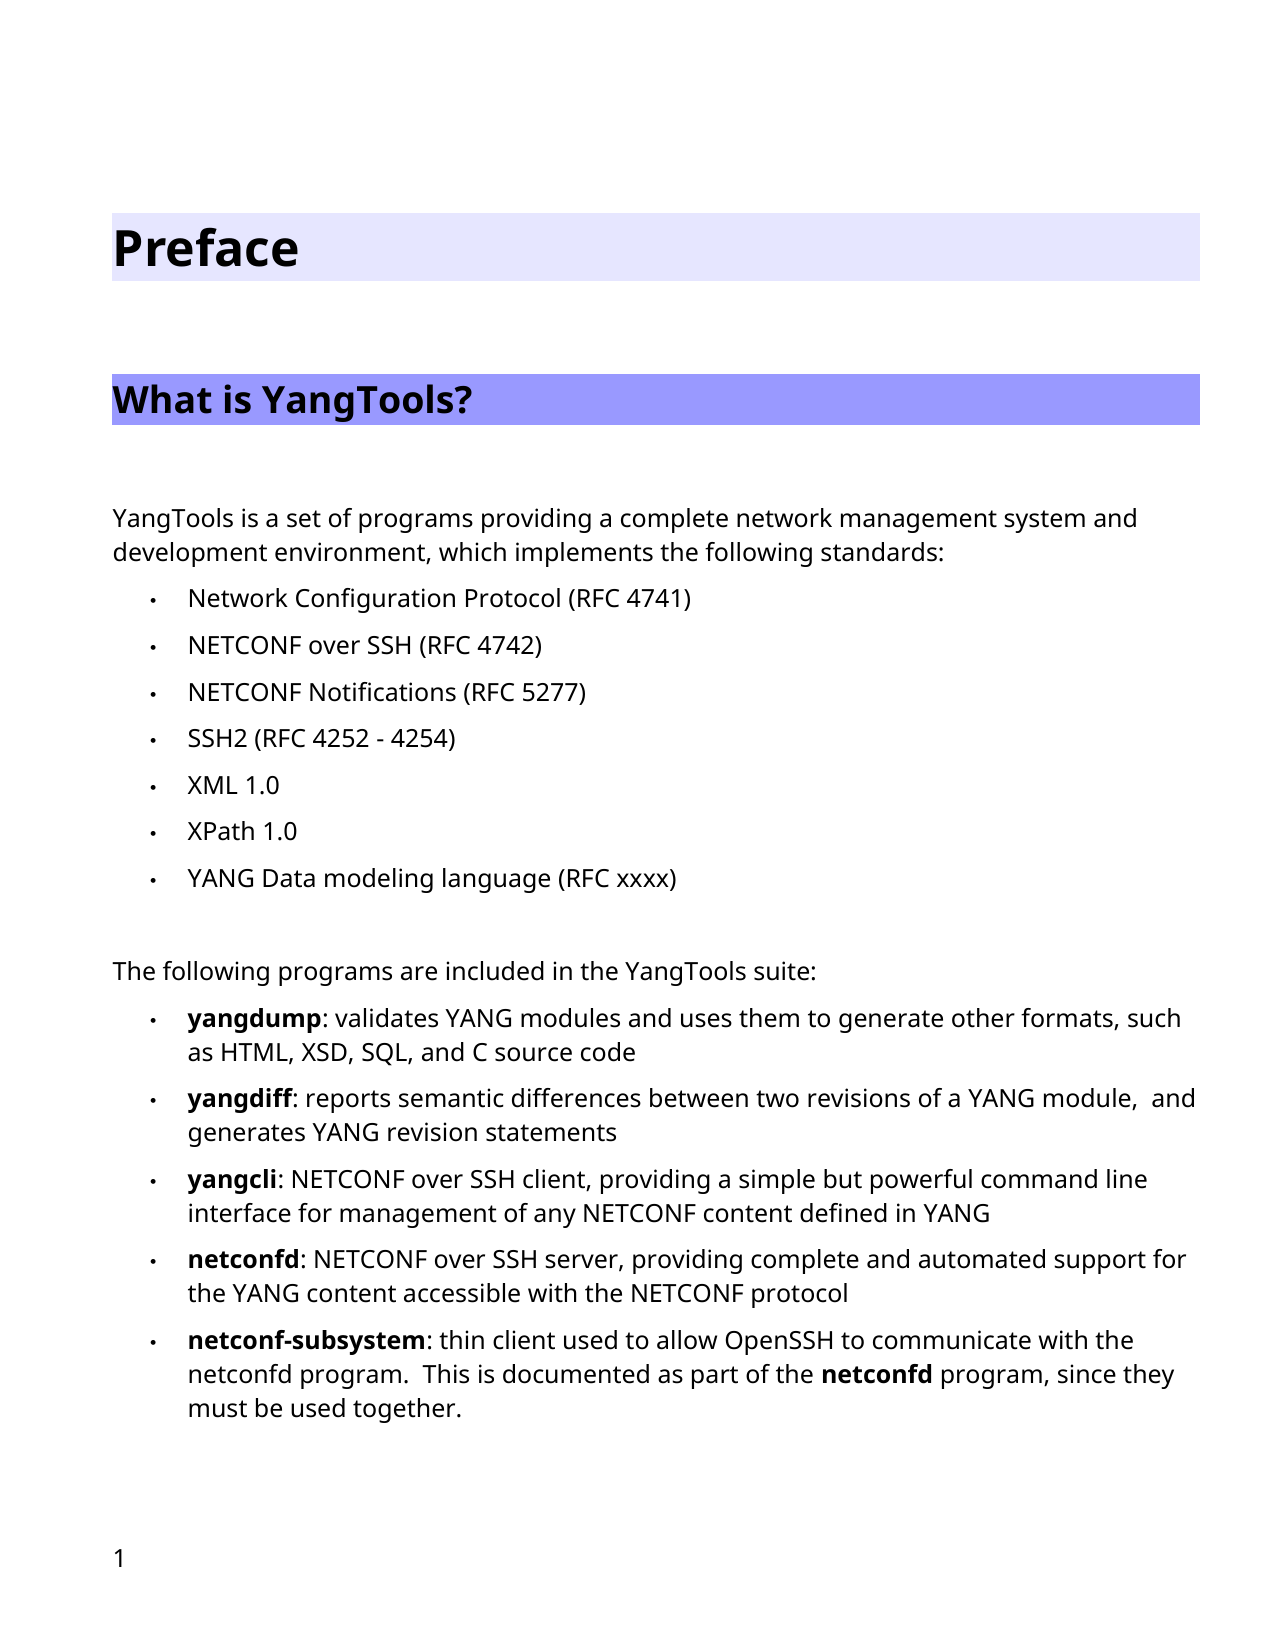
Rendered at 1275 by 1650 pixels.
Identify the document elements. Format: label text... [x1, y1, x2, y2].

list yangdiff: reports semantic differences between two revisions of a YANG module, and generates YANG revision statements [150, 1081, 1200, 1149]
list YANG Data modeling language (RFC xxxx) [150, 861, 1200, 894]
list netconf-subsystem: thin client used to allow OpenSSH to communicate with the netconfd program. This is documented as part of the netconfd program, since they must be used together. [150, 1323, 1200, 1425]
list Network Configuration Protocol (RFC 4741) [150, 581, 1200, 615]
subtitle What is YangTools? [112, 374, 1200, 425]
list NETCONF over SSH (RFC 4742) [150, 628, 1200, 662]
text YangTools is a set of programs providing a complete network management system and development environment, which implements the following standards: [112, 501, 1200, 569]
list yangdump: validates YANG modules and uses them to generate other formats, such as HTML, XSD, SQL, and C source code [150, 1000, 1200, 1068]
list netconfd: NETCONF over SSH server, providing complete and automated support for the YANG content accessible with the NETCONF protocol [150, 1242, 1200, 1310]
list XPath 1.0 [150, 814, 1200, 848]
subtitle Preface [112, 213, 1200, 281]
list yangcli: NETCONF over SSH client, providing a simple but powerful command line interface for management of any NETCONF content defined in YANG [150, 1161, 1200, 1229]
list SSH2 (RFC 4252 - 4254) [150, 721, 1200, 755]
list XML 1.0 [150, 767, 1200, 801]
list NETCONF Notifications (RFC 5277) [150, 674, 1200, 708]
text The following programs are included in the YangTools suite: [112, 954, 1200, 988]
